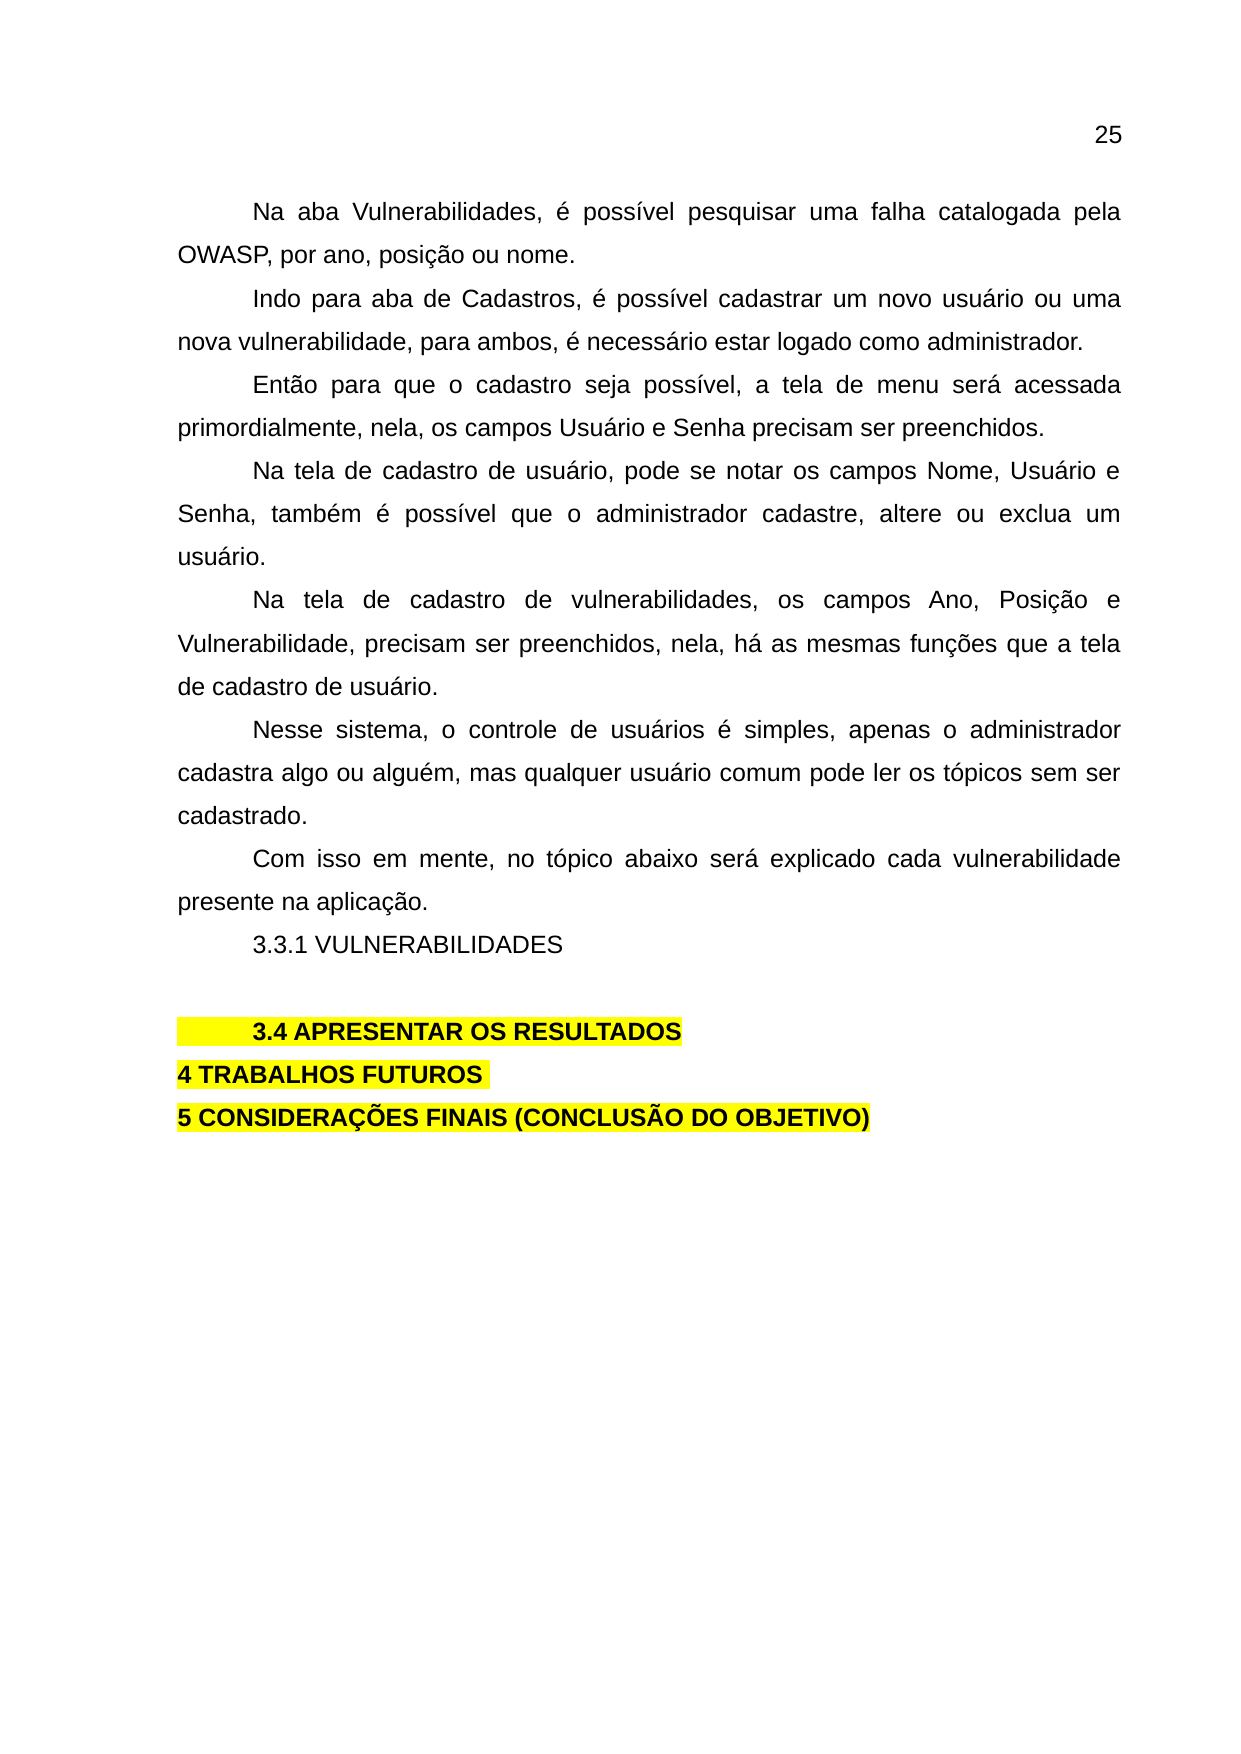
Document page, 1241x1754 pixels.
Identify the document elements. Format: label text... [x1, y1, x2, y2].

text Na tela de cadastro de vulnerabilidades, os campos Ano, Posição e Vulnerabilidade, precisam ser preenchidos, nela, há as mesmas funções que a tela de cadastro de usuário. [177, 586, 1122, 701]
text Na aba Vulnerabilidades, é possível pesquisar uma falha catalogada pela OWASP, por ano, posição ou nome. [177, 197, 1122, 269]
text 3.3.1 VULNERABILIDADES [177, 931, 1122, 959]
text 3.4 APRESENTAR OS RESULTADOS [177, 1017, 1122, 1046]
text Então para que o cadastro seja possível, a tela de menu será acessada primordialmente, nela, os campos Usuário e Senha precisam ser preenchidos. [177, 370, 1122, 442]
text Indo para aba de Cadastros, é possível cadastrar um novo usuário ou uma nova vulnerabilidade, para ambos, é necessário estar logado como administrador. [177, 284, 1122, 356]
text 4 TRABALHOS FUTUROS [177, 1060, 1122, 1089]
text Na tela de cadastro de usuário, pode se notar os campos Nome, Usuário e Senha, também é possível que o administrador cadastre, altere ou exclua um usuário. [177, 456, 1122, 571]
text 5 CONSIDERAÇÕES FINAIS (CONCLUSÃO DO OBJETIVO) [177, 1103, 1122, 1132]
text Com isso em mente, no tópico abaixo será explicado cada vulnerabilidade presente na aplicação. [177, 844, 1122, 916]
text Nesse sistema, o controle de usuários é simples, apenas o administrador cadastra algo ou alguém, mas qualquer usuário comum pode ler os tópicos sem ser cadastrado. [177, 715, 1122, 830]
